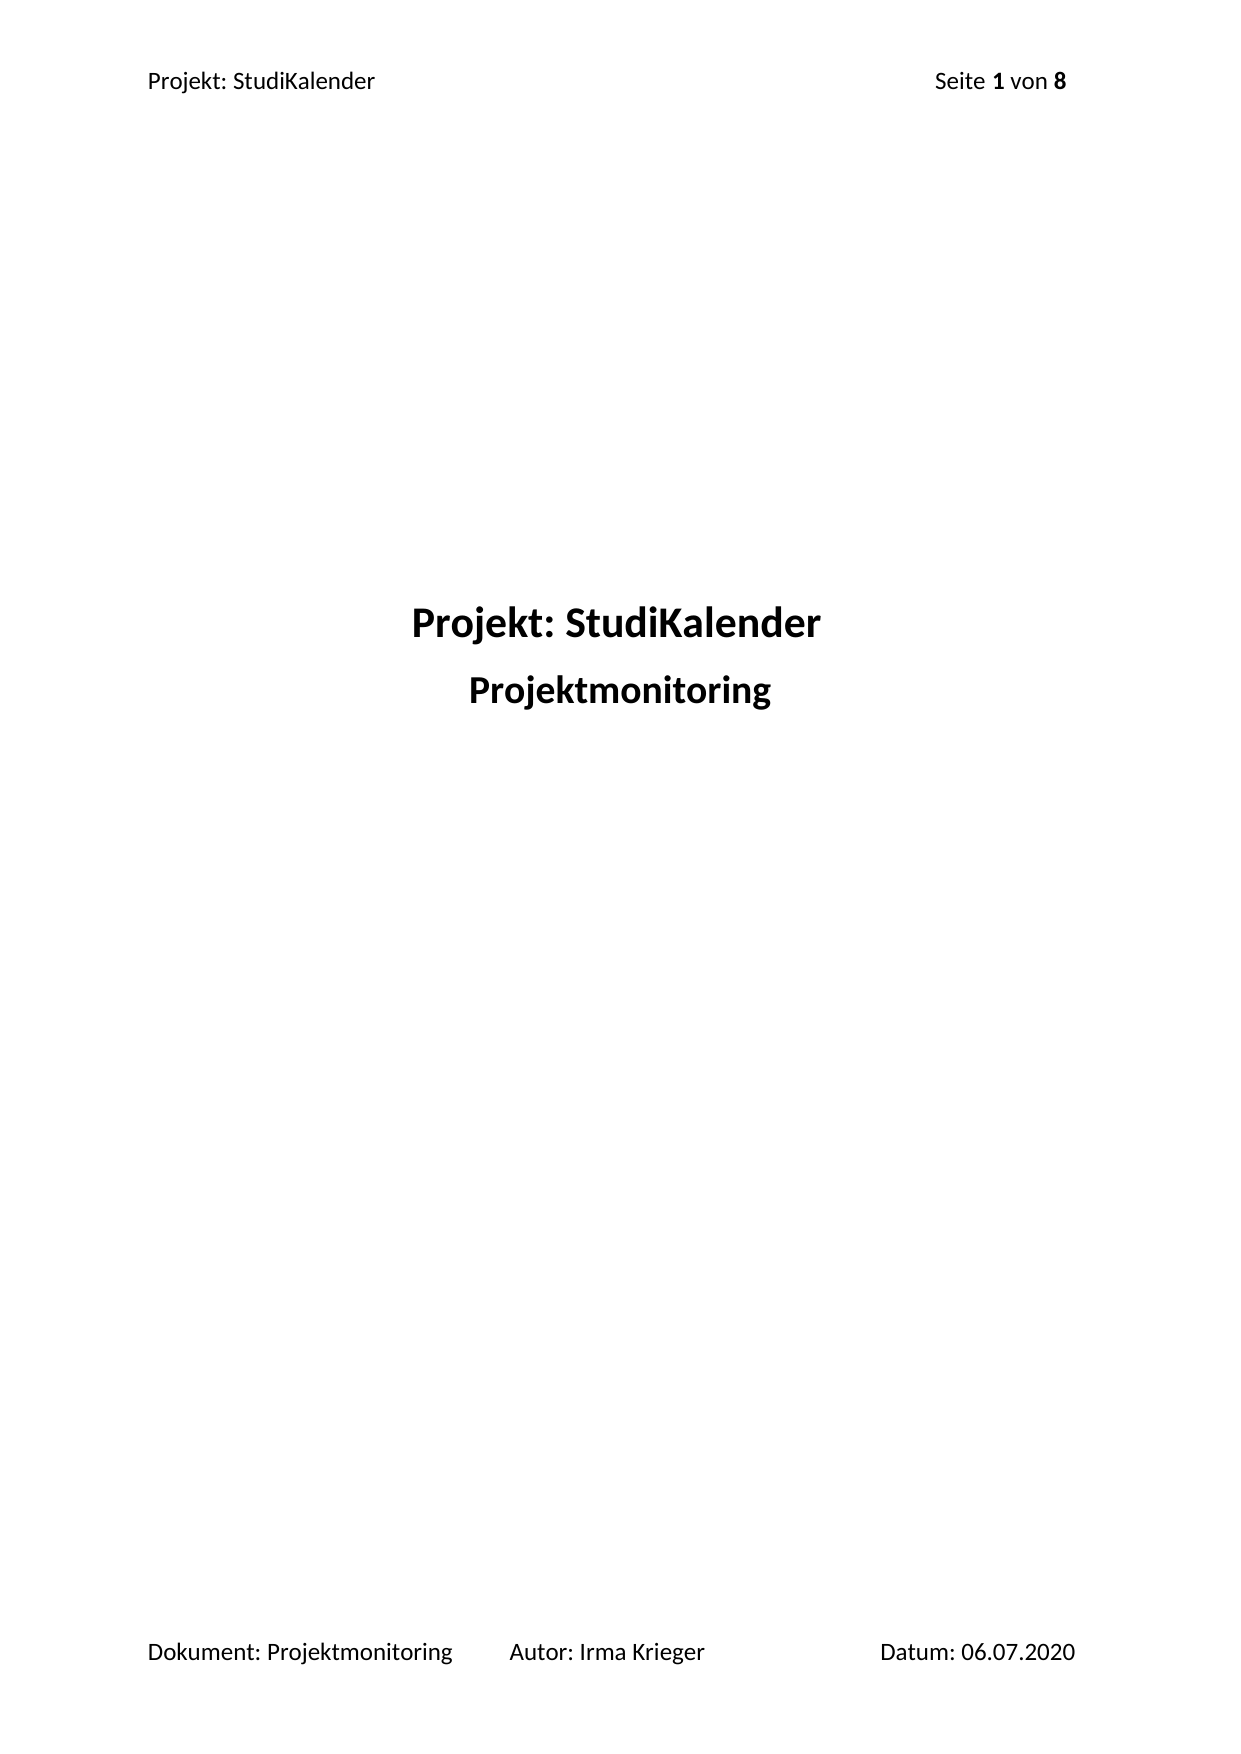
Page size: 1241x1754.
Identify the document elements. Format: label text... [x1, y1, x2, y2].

text Projektmonitoring [148, 664, 1093, 713]
text Projekt: StudiKalender [148, 594, 1093, 648]
